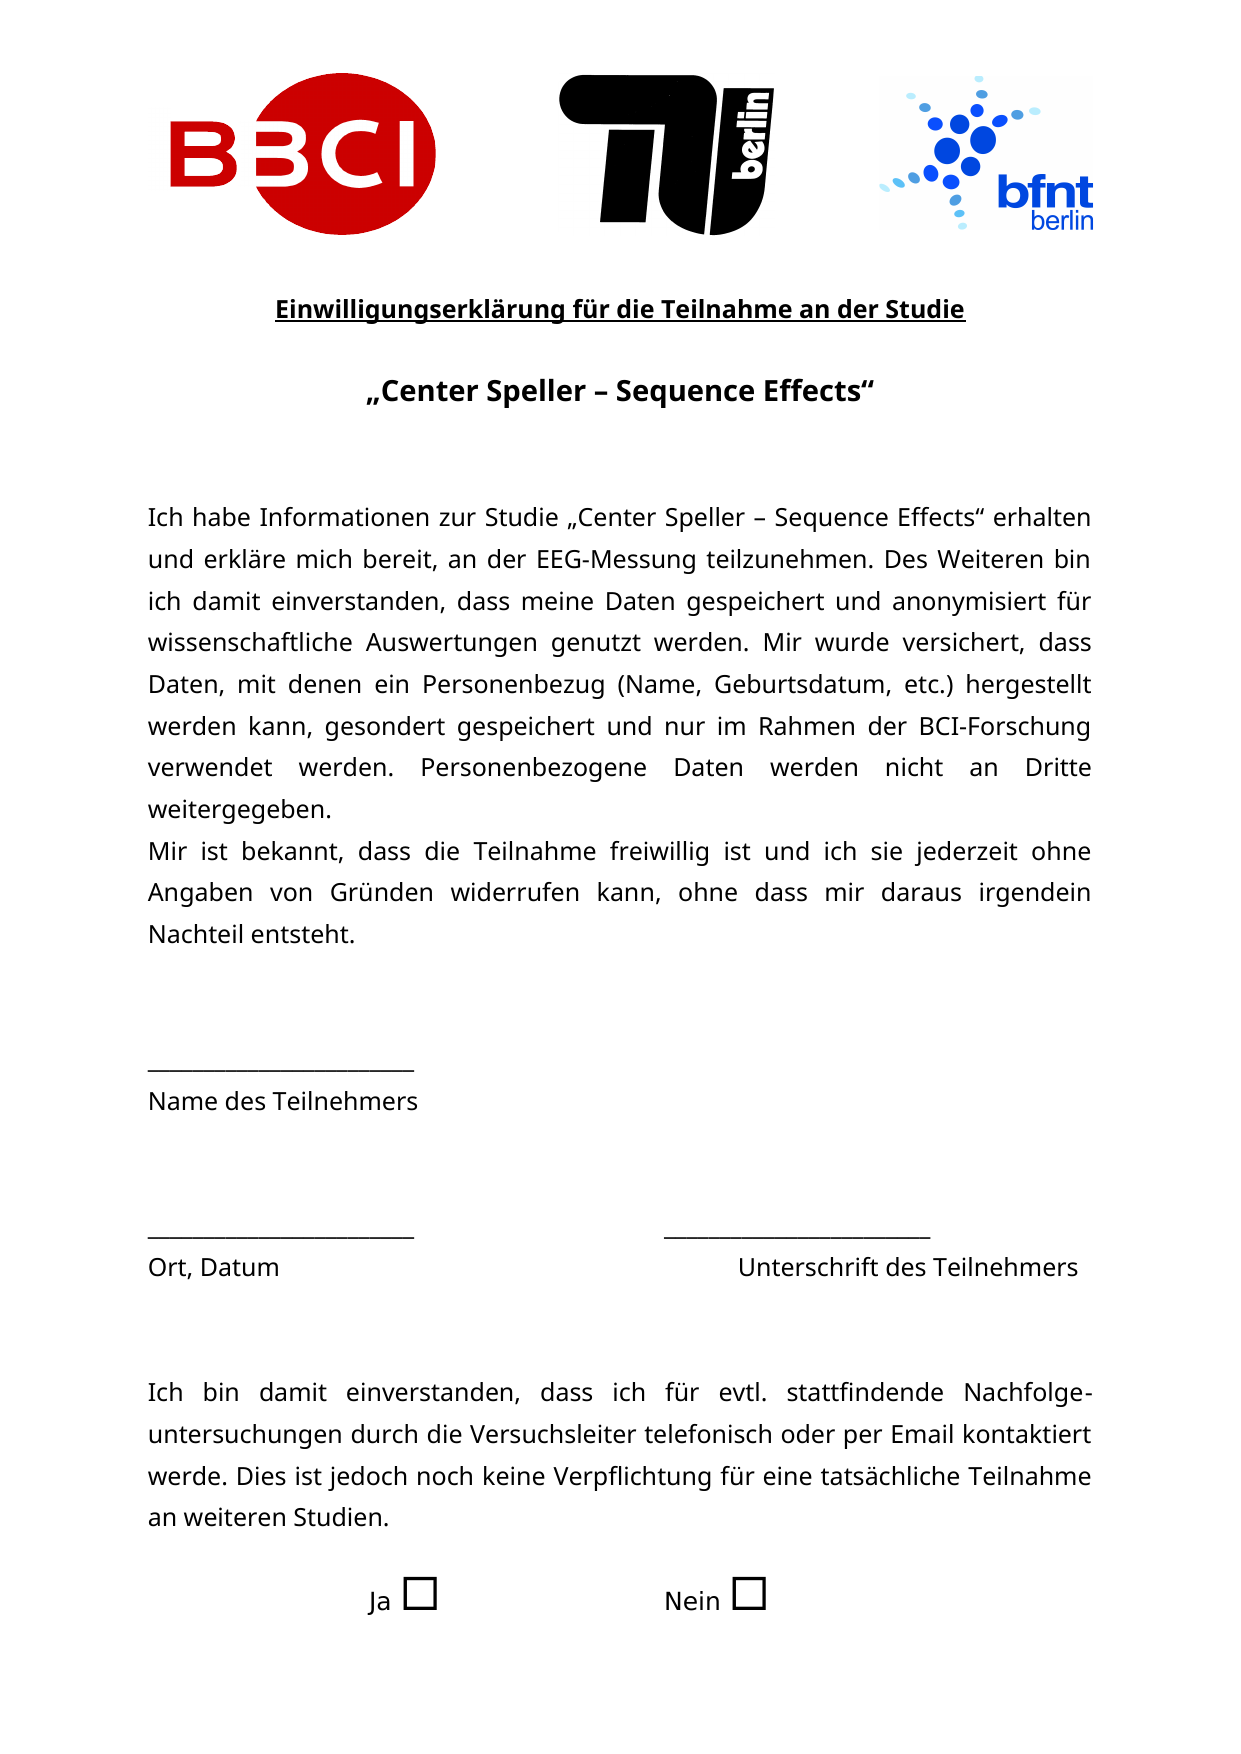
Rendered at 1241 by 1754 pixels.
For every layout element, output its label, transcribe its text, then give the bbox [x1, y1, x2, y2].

text Name des Teilnehmers [148, 1077, 1092, 1118]
text ________________________ ________________________ [148, 1202, 1092, 1243]
text „Center Speller – Sequence Effects“ [148, 368, 1092, 410]
text Mir ist bekannt, dass die Teilnahme freiwillig ist und ich sie jederzeit ohne Angaben von Gründen widerrufen kann, ohne dass mir daraus irgendein Nachteil entsteht. [148, 827, 1092, 952]
text Ich bin damit einverstanden, dass ich für evtl. stattfindende Nachfolge­untersuchungen durch die Versuchsleiter telefonisch oder per Email kontaktiert werde. Dies ist jedoch noch keine Verpflichtung für eine tatsächliche Teilnahme an weiteren Studien. [148, 1368, 1092, 1535]
text Einwilligungserklärung für die Teilnahme an der Studie [148, 285, 1092, 327]
text ________________________ [148, 1035, 1092, 1077]
picture [147, 73, 436, 235]
text Ja  Nein  [369, 1577, 1092, 1618]
text Ort, Datum Unterschrift des Teilnehmers [148, 1243, 1092, 1285]
text Ich habe Informationen zur Studie „Center Speller – Sequence Effects“ erhalten und erkläre mich bereit, an der EEG-Messung teilzunehmen. Des Weiteren bin ich damit einverstanden, dass meine Daten gespeichert und anonymisiert für wissenschaftliche Auswertungen genutzt werden. Mir wurde versichert, dass Daten, mit denen ein Personenbezug (Name, Geburtsdatum, etc.) hergestellt werden kann, gesondert gespeichert und nur im Rahmen der BCI-Forschung verwendet werden. Personenbezogene Daten werden nicht an Dritte weitergegeben. [148, 493, 1092, 827]
picture [558, 73, 775, 236]
picture [879, 76, 1094, 230]
